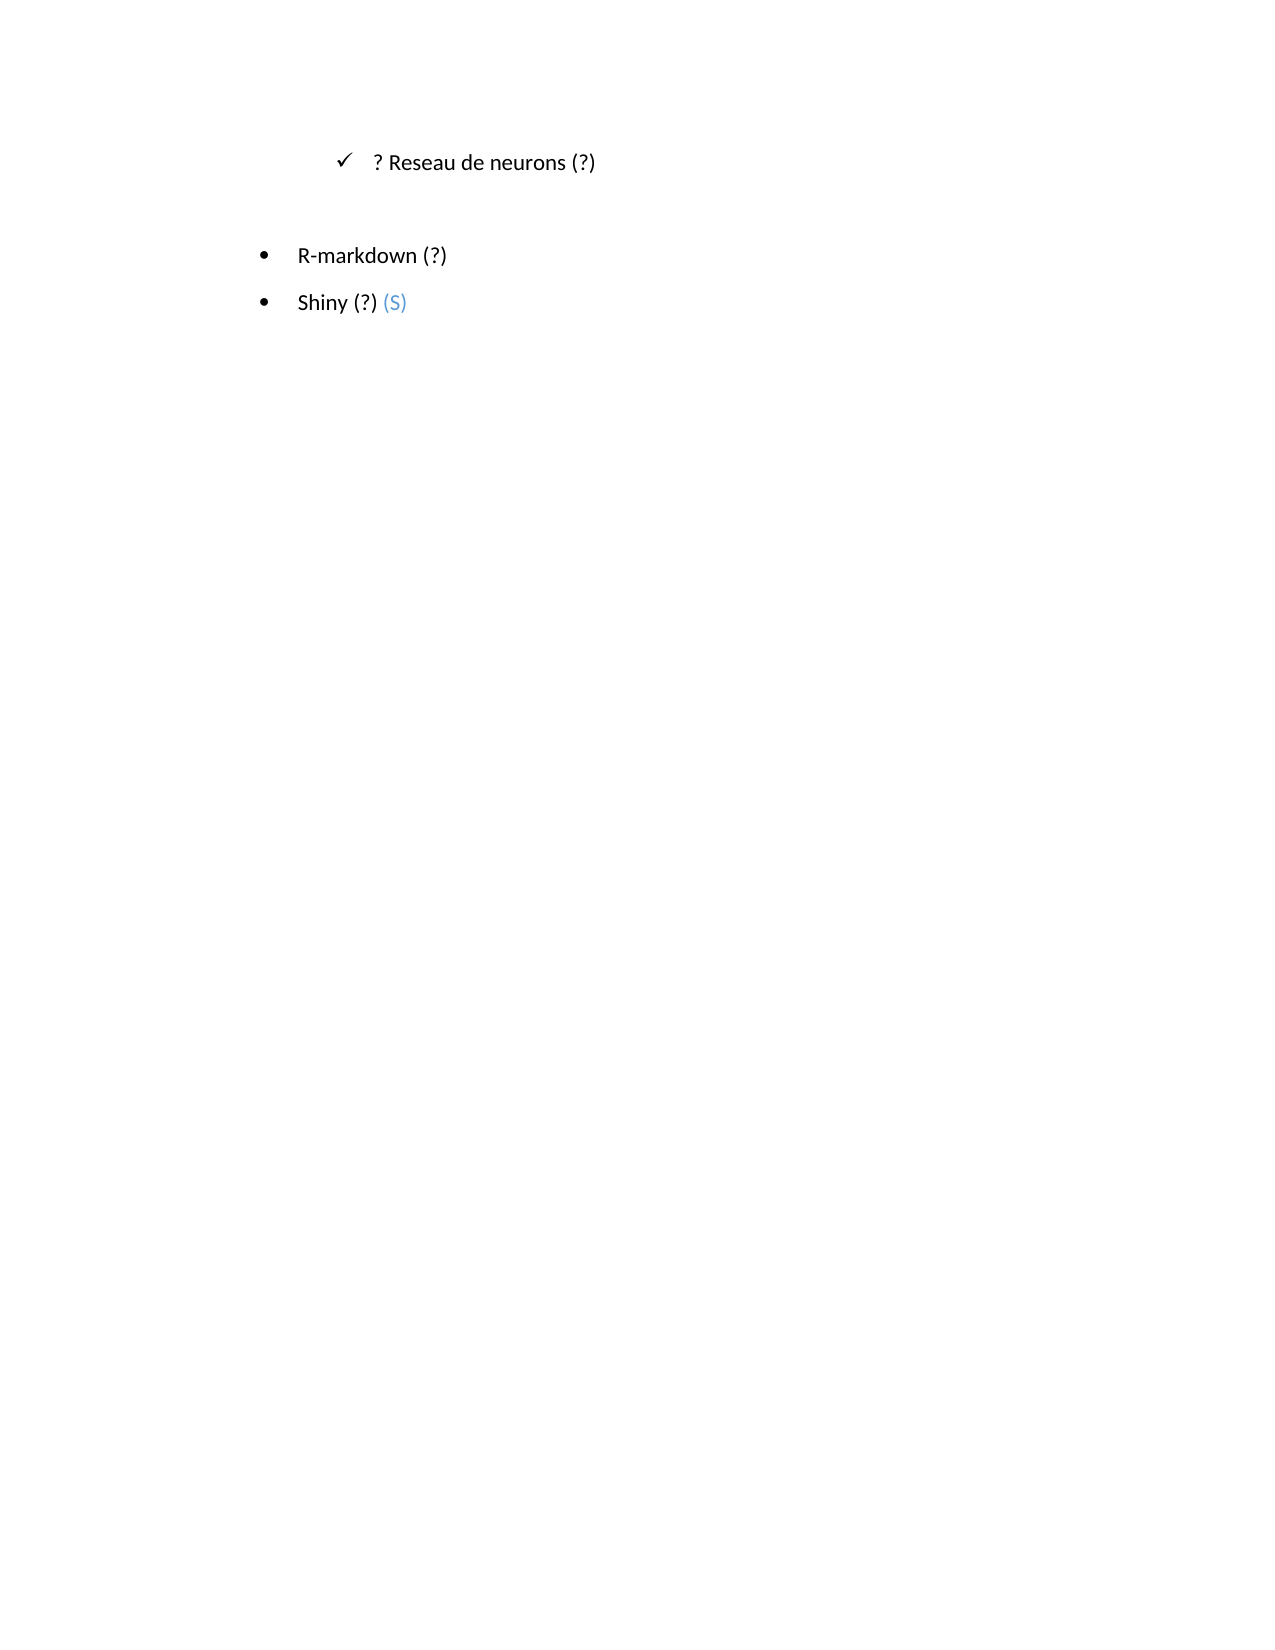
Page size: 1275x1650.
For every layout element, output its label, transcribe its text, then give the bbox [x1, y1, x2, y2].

list R-markdown (?) [260, 241, 1127, 269]
list Shiny (?) (S) [260, 288, 1127, 316]
list ? Reseau de neurons (?) [335, 148, 1127, 176]
